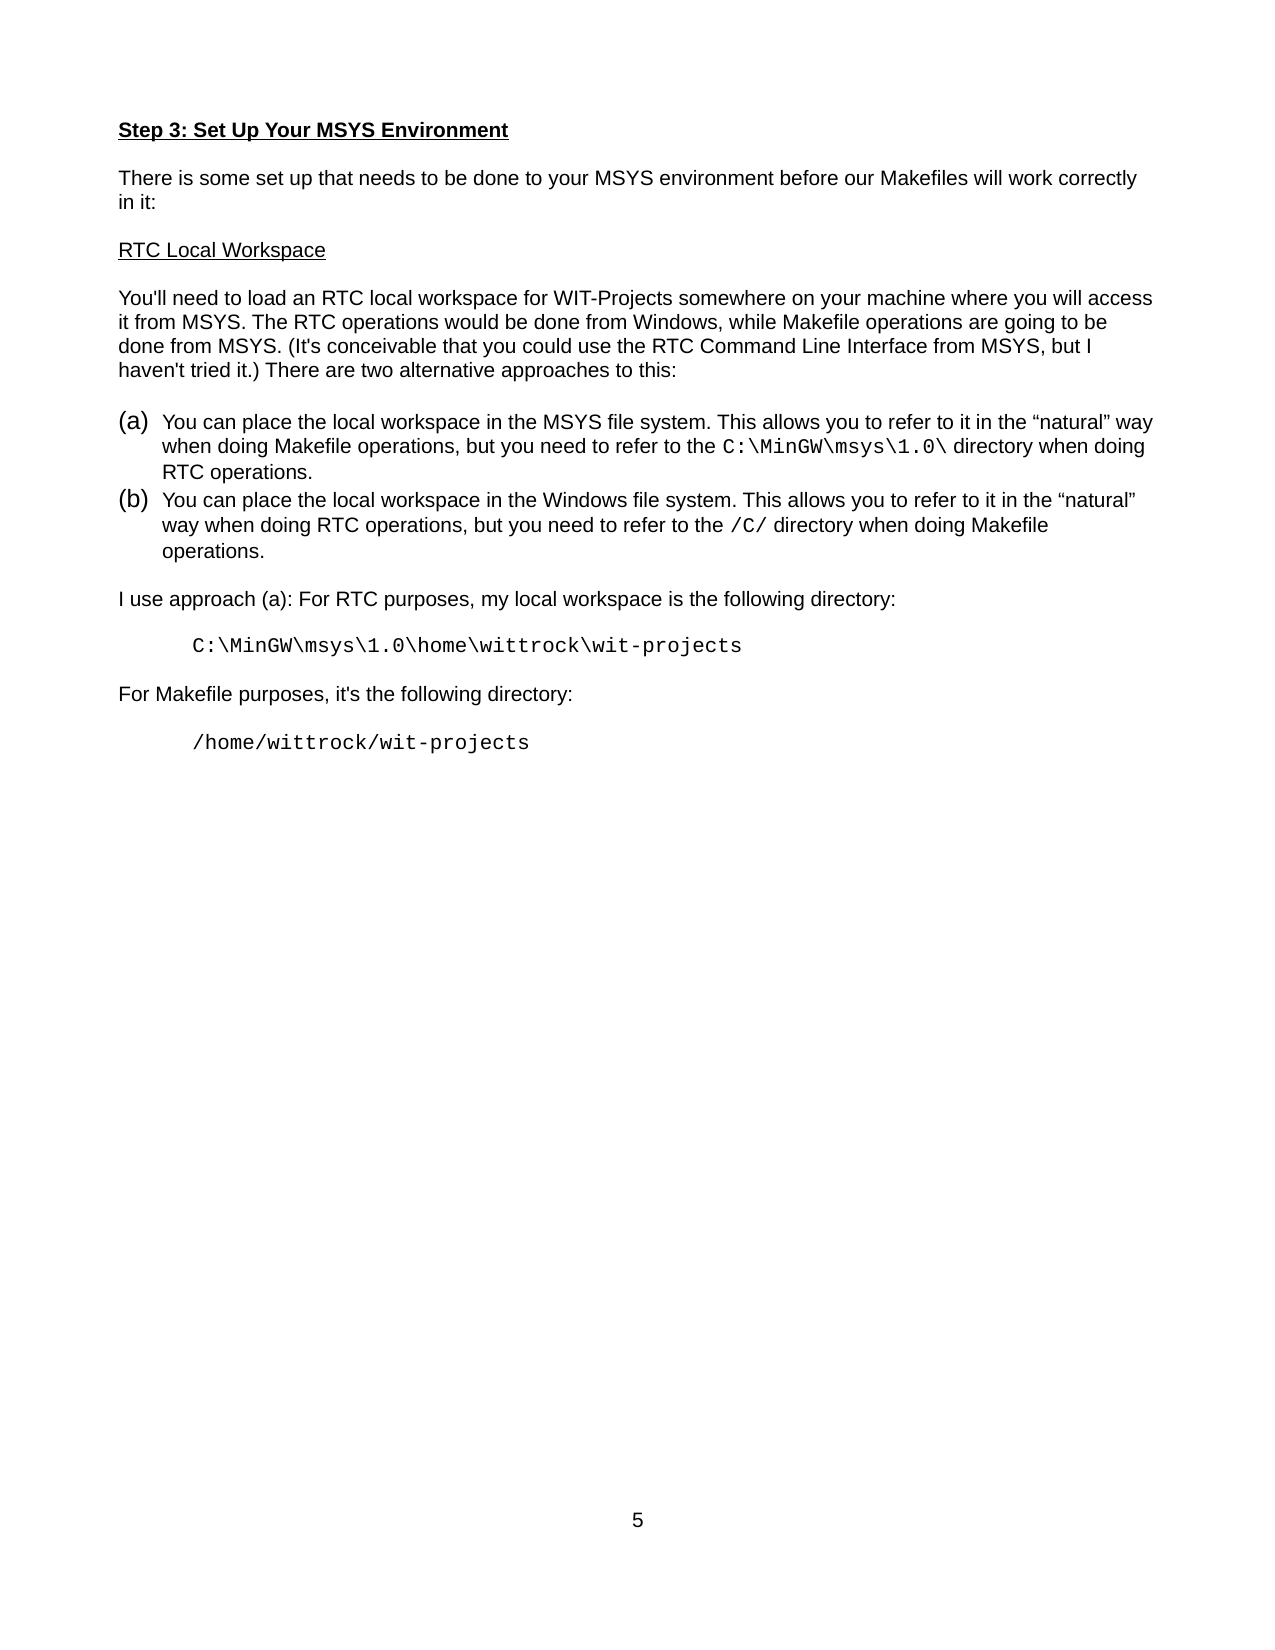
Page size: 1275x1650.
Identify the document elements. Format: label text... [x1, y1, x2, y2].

text /home/wittrock/wit-projects [118, 730, 1157, 756]
list You can place the local workspace in the Windows file system. This allows you to refer to it in the “natural” way when doing RTC operations, but you need to refer to the /C/ directory when doing Makefile operations. [118, 484, 1157, 563]
text You'll need to load an RTC local workspace for WIT-Projects somewhere on your machine where you will access it from MSYS. The RTC operations would be done from Windows, while Makefile operations are going to be done from MSYS. (It's conceivable that you could use the RTC Command Line Interface from MSYS, but I haven't tried it.) There are two alternative approaches to this: [118, 286, 1157, 382]
text I use approach (a): For RTC purposes, my local workspace is the following directory: [118, 587, 1157, 611]
text There is some set up that needs to be done to your MSYS environment before our Makefiles will work correctly in it: [118, 166, 1157, 214]
list You can place the local workspace in the MSYS file system. This allows you to refer to it in the “natural” way when doing Makefile operations, but you need to refer to the C:\MinGW\msys\1.0\ directory when doing RTC operations. [118, 406, 1157, 484]
text Step 3: Set Up Your MSYS Environment [118, 118, 1157, 142]
text C:\MinGW\msys\1.0\home\wittrock\wit-projects [192, 634, 1157, 658]
text RTC Local Workspace [118, 238, 1157, 262]
text For Makefile purposes, it's the following directory: [118, 682, 1157, 706]
